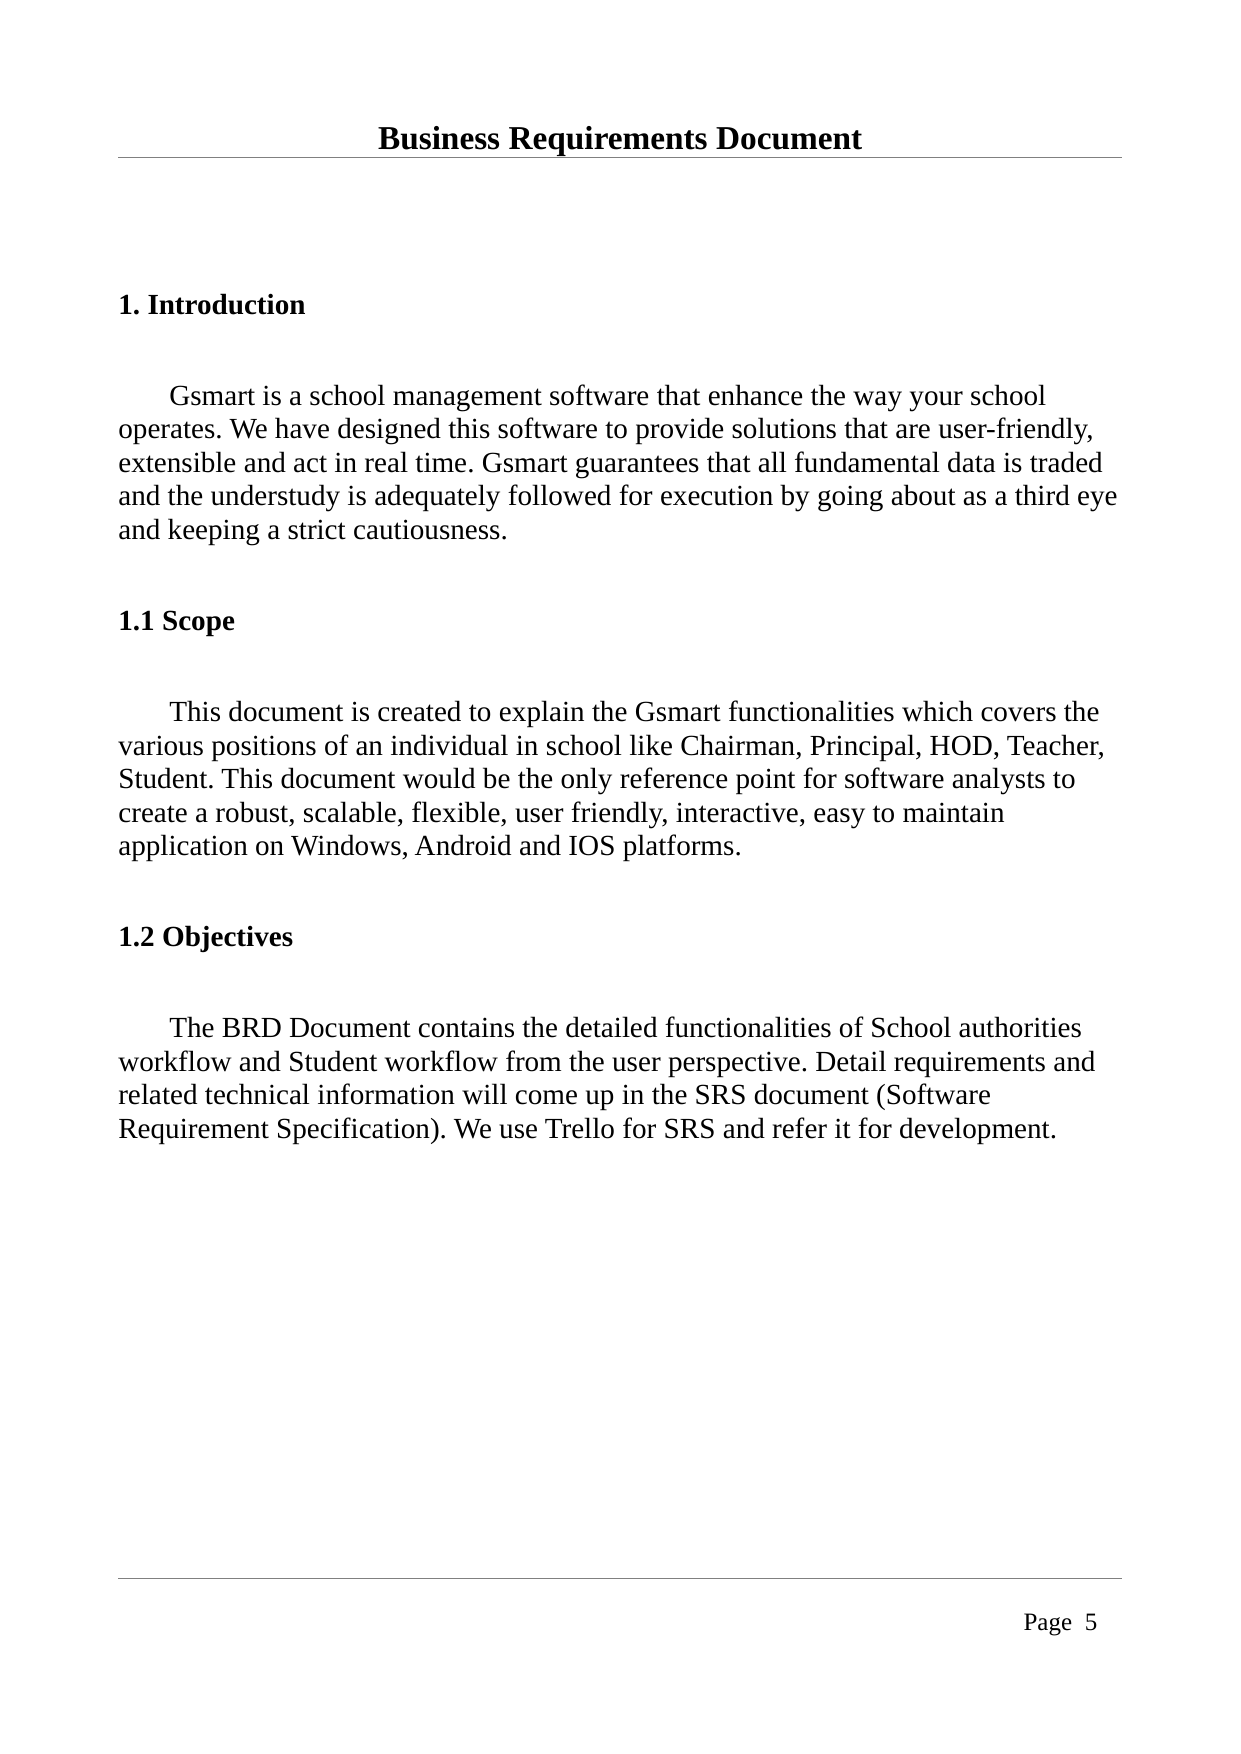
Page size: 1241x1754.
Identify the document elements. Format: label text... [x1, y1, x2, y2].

text 1.1 Scope [118, 603, 1122, 637]
text The BRD Document contains the detailed functionalities of School authorities workflow and Student workflow from the user perspective. Detail requirements and related technical information will come up in the SRS document (Software Requirement Specification). We use Trello for SRS and refer it for development. [118, 1010, 1122, 1144]
text 1. Introduction [118, 287, 1122, 320]
text 1.2 Objectives [118, 919, 1122, 953]
text Gsmart is a school management software that enhance the way your school operates. We have designed this software to provide solutions that are user-friendly, extensible and act in real time. Gsmart guarantees that all fundamental data is traded and the understudy is adequately followed for execution by going about as a third eye and keeping a strict cautiousness. [118, 378, 1122, 546]
text This document is created to explain the Gsmart functionalities which covers the various positions of an individual in school like Chairman, Principal, HOD, Teacher, Student. This document would be the only reference point for software analysts to create a robust, scalable, flexible, user friendly, interactive, easy to maintain application on Windows, Android and IOS platforms. [118, 694, 1122, 862]
